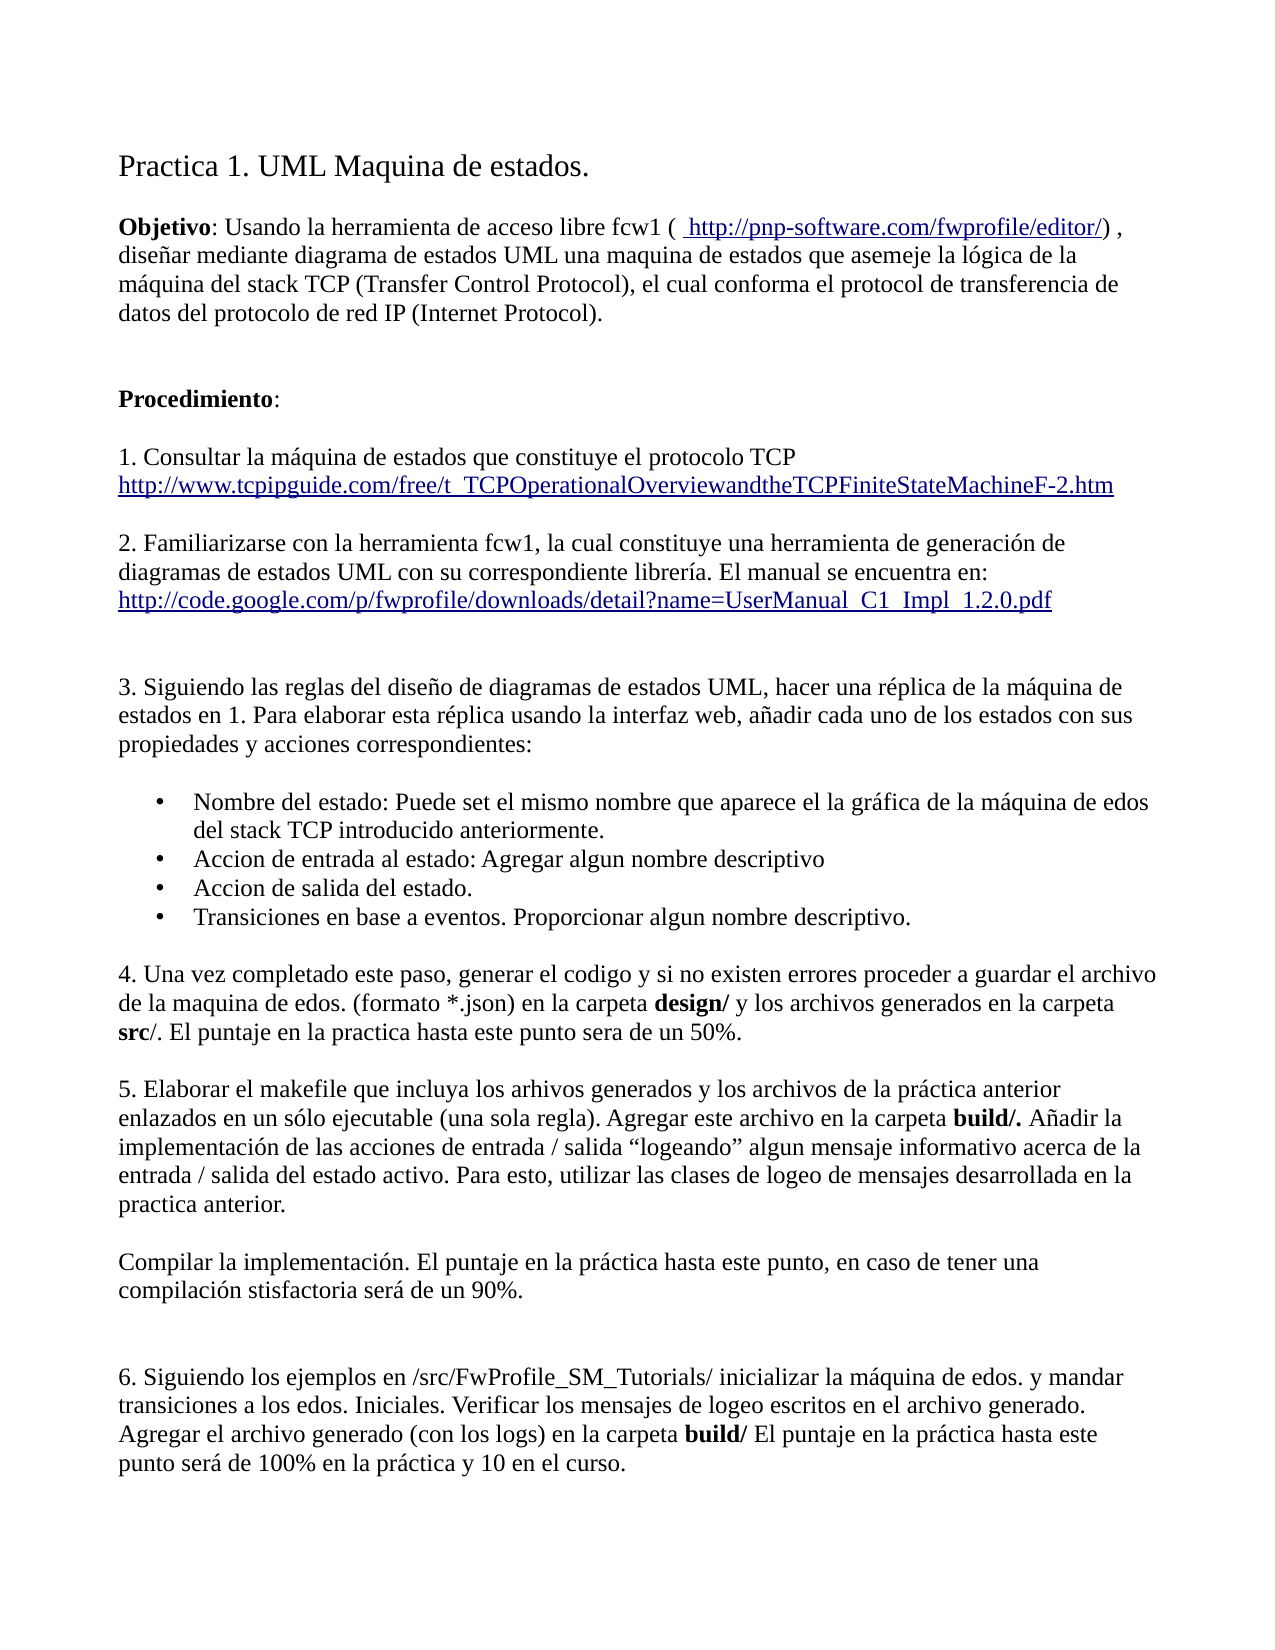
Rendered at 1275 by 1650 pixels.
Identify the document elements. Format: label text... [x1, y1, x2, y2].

text 1. Consultar la máquina de estados que constituye el protocolo TCP http://www.tcpipguide.com/free/t_TCPOperationalOverviewandtheTCPFiniteStateMachineF-2.htm [118, 442, 1157, 499]
text 2. Familiarizarse con la herramienta fcw1, la cual constituye una herramienta de generación de diagramas de estados UML con su correspondiente librería. El manual se encuentra en: http://code.google.com/p/fwprofile/downloads/detail?name=UserManual_C1_Impl_1.2.0.pdf [118, 528, 1157, 614]
text 5. Elaborar el makefile que incluya los arhivos generados y los archivos de la práctica anterior enlazados en un sólo ejecutable (una sola regla). Agregar este archivo en la carpeta build/. Añadir la implementación de las acciones de entrada / salida “logeando” algun mensaje informativo acerca de la entrada / salida del estado activo. Para esto, utilizar las clases de logeo de mensajes desarrollada en la practica anterior. [118, 1074, 1157, 1218]
list Accion de salida del estado. [156, 873, 1157, 902]
text 6. Siguiendo los ejemplos en /src/FwProfile_SM_Tutorials/ inicializar la máquina de edos. y mandar transiciones a los edos. Iniciales. Verificar los mensajes de logeo escritos en el archivo generado. Agregar el archivo generado (con los logs) en la carpeta build/ El puntaje en la práctica hasta este punto será de 100% en la práctica y 10 en el curso. [118, 1362, 1157, 1477]
text Objetivo: Usando la herramienta de acceso libre fcw1 ( http://pnp-software.com/fwprofile/editor/) , diseñar mediante diagrama de estados UML una maquina de estados que asemeje la lógica de la máquina del stack TCP (Transfer Control Protocol), el cual conforma el protocol de transferencia de datos del protocolo de red IP (Internet Protocol). [118, 212, 1157, 327]
list Nombre del estado: Puede set el mismo nombre que aparece el la gráfica de la máquina de edos del stack TCP introducido anteriormente. [156, 787, 1157, 844]
text Practica 1. UML Maquina de estados. [118, 147, 1157, 183]
list Accion de entrada al estado: Agregar algun nombre descriptivo [156, 844, 1157, 873]
text Procedimiento: [118, 384, 1157, 413]
list Transiciones en base a eventos. Proporcionar algun nombre descriptivo. [156, 902, 1157, 930]
text Compilar la implementación. El puntaje en la práctica hasta este punto, en caso de tener una compilación stisfactoria será de un 90%. [118, 1247, 1157, 1304]
text 4. Una vez completado este paso, generar el codigo y si no existen errores proceder a guardar el archivo de la maquina de edos. (formato *.json) en la carpeta design/ y los archivos generados en la carpeta src/. El puntaje en la practica hasta este punto sera de un 50%. [118, 959, 1157, 1045]
text 3. Siguiendo las reglas del diseño de diagramas de estados UML, hacer una réplica de la máquina de estados en 1. Para elaborar esta réplica usando la interfaz web, añadir cada uno de los estados con sus propiedades y acciones correspondientes: [118, 672, 1157, 758]
